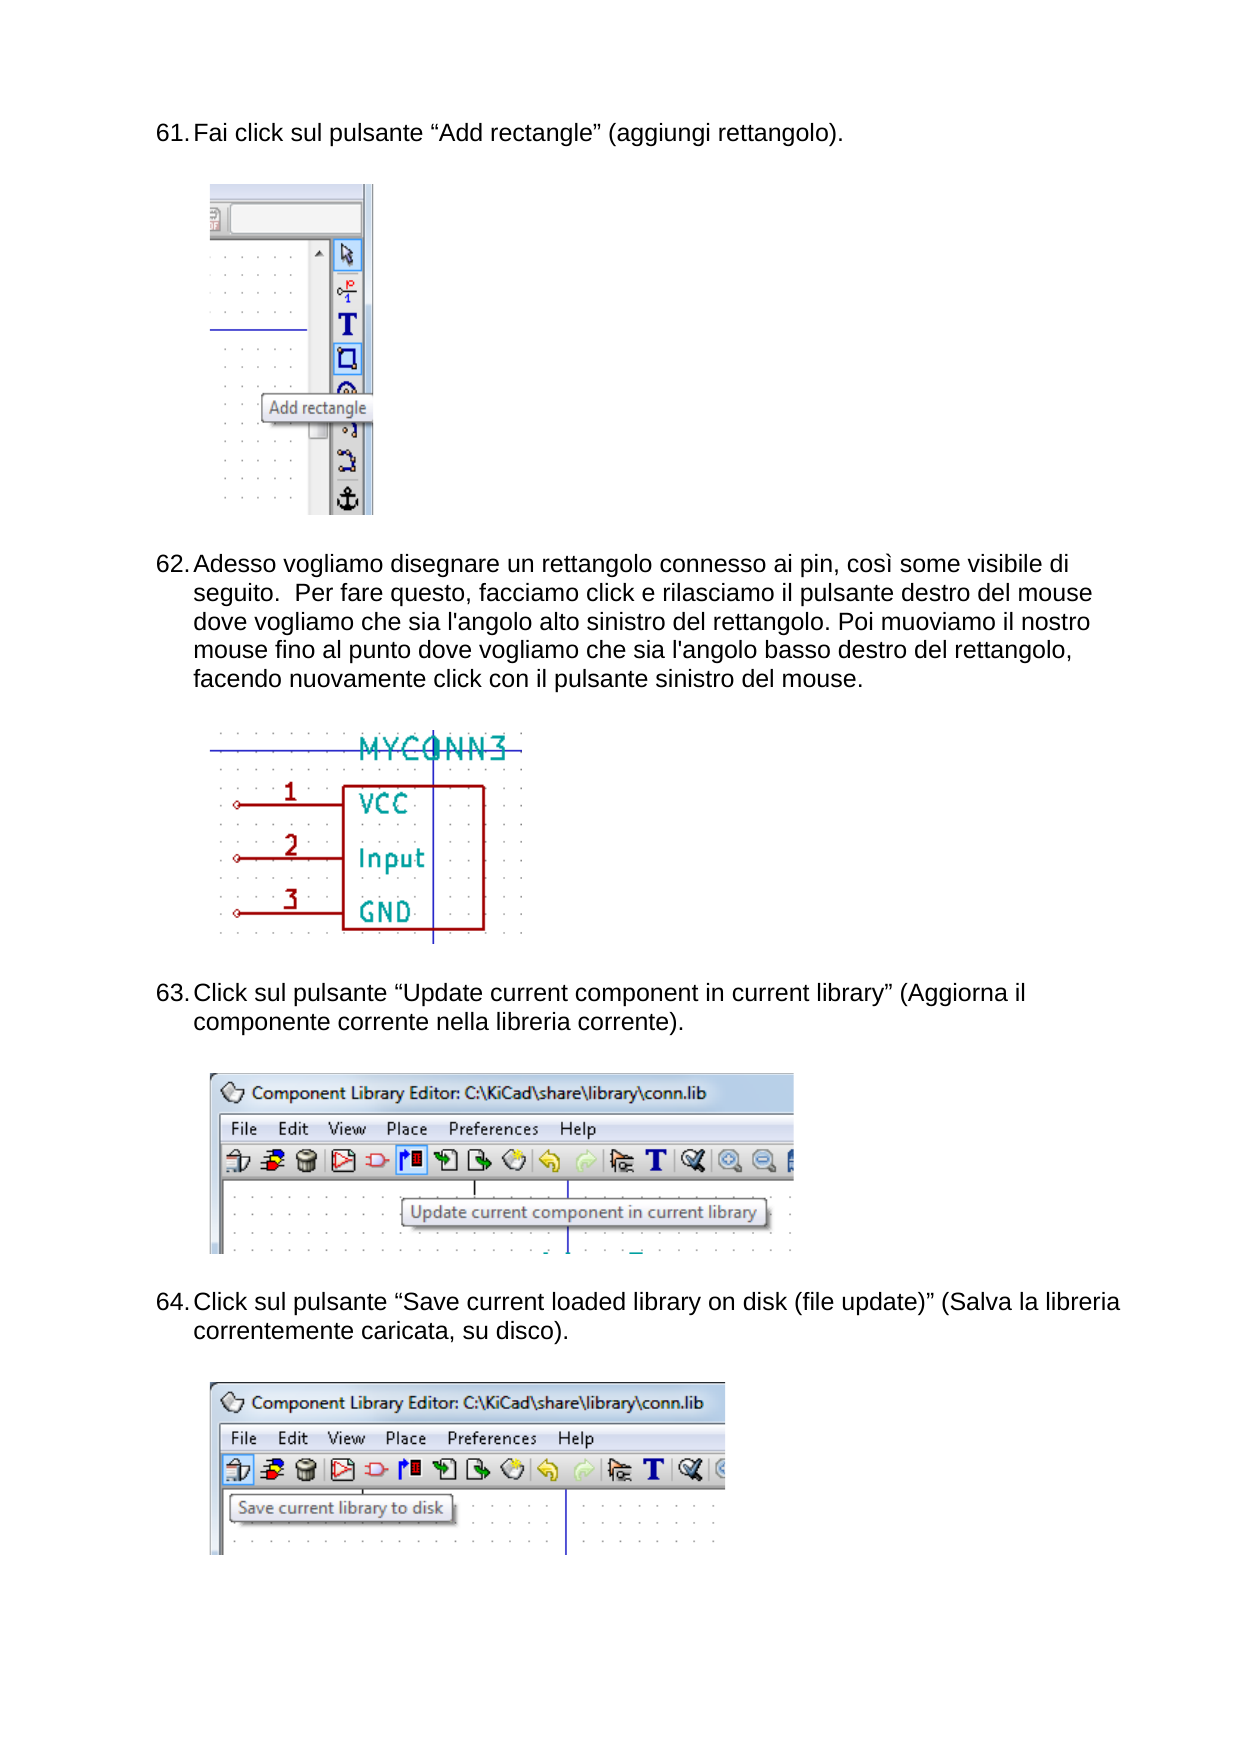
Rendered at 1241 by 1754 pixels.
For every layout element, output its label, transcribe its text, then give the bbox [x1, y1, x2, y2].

picture [209, 1073, 794, 1254]
picture [209, 1382, 725, 1555]
picture [209, 730, 522, 944]
list Click sul pulsante “Update current component in current library” (Aggiorna il componente corrente nella libreria corrente). [156, 978, 1122, 1262]
picture [209, 184, 374, 515]
list Adesso vogliamo disegnare un rettangolo connesso ai pin, così some visibile di seguito. Per fare questo, facciamo click e rilasciamo il pulsante destro del mouse dove vogliamo che sia l'angolo alto sinistro del rettangolo. Poi muoviamo il nostro mouse fino al punto dove vogliamo che sia l'angolo basso destro del rettangolo, facendo nuovamente click con il pulsante sinistro del mouse. [156, 549, 1122, 953]
list Click sul pulsante “Save current loaded library on disk (file update)” (Salva la libreria correntemente caricata, su disco). [156, 1287, 1122, 1593]
list Fai click sul pulsante “Add rectangle” (aggiungi rettangolo). [156, 118, 1122, 524]
